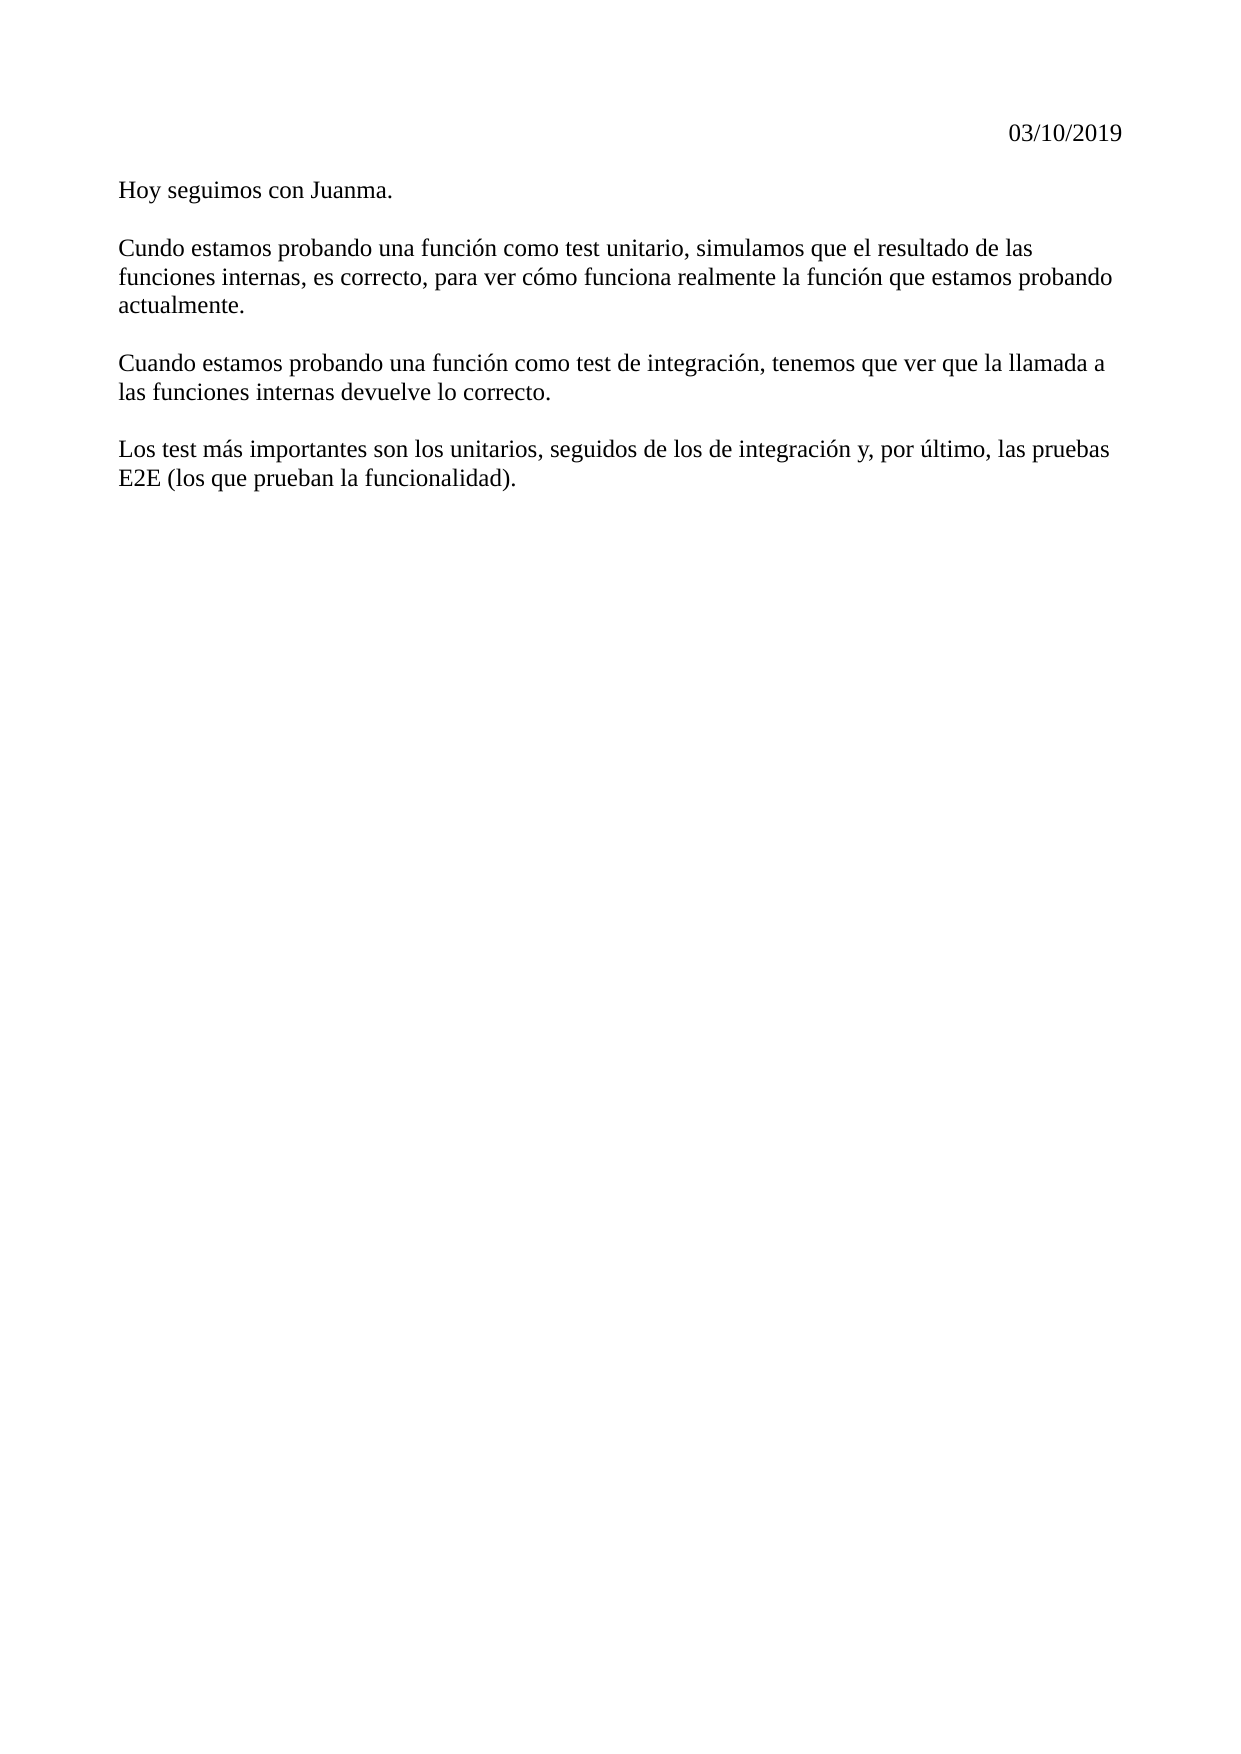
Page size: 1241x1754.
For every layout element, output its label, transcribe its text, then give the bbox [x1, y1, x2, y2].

text Cuando estamos probando una función como test de integración, tenemos que ver que la llamada a las funciones internas devuelve lo correcto. [118, 348, 1122, 406]
text Los test más importantes son los unitarios, seguidos de los de integración y, por último, las pruebas E2E (los que prueban la funcionalidad). [118, 434, 1122, 492]
text 03/10/2019 [118, 118, 1122, 147]
text Hoy seguimos con Juanma. [118, 176, 1122, 204]
text Cundo estamos probando una función como test unitario, simulamos que el resultado de las funciones internas, es correcto, para ver cómo funciona realmente la función que estamos probando actualmente. [118, 233, 1122, 319]
